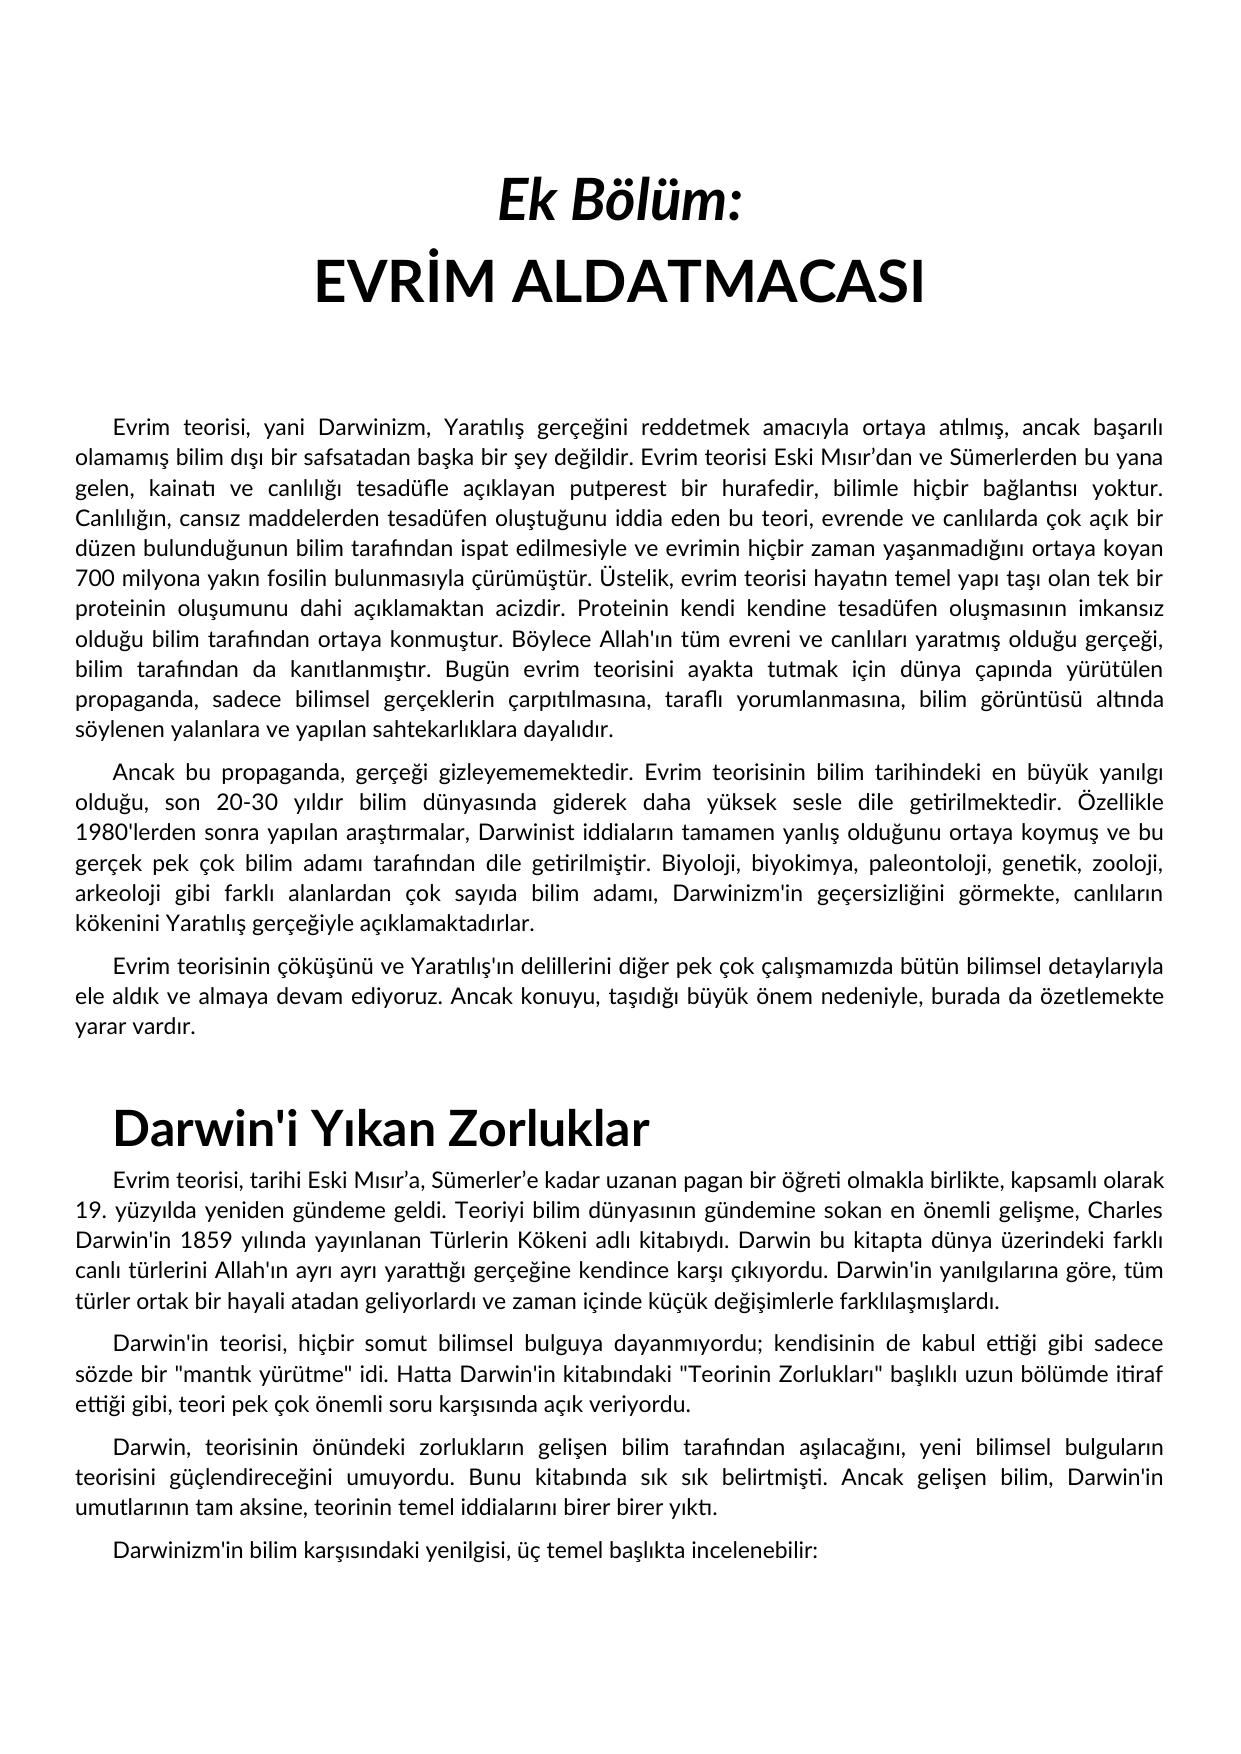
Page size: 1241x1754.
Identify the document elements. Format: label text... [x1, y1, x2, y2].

text Evrim teorisinin çöküşünü ve Yaratılış'ın delillerini diğer pek çok çalışmamızda bütün bilimsel detaylarıyla ele aldık ve almaya devam ediyoruz. Ancak konuyu, taşıdığı büyük önem nedeniyle, burada da özetlemekte yarar vardır. [75, 951, 1165, 1039]
text Evrim teorisi, tarihi Eski Mısır’a, Sümerler’e kadar uzanan pagan bir öğreti olmakla birlikte, kapsamlı olarak 19. yüzyılda yeniden gündeme geldi. Teoriyi bilim dünyasının gündemine sokan en önemli gelişme, Charles Darwin'in 1859 yılında yayınlanan Türlerin Kökeni adlı kitabıydı. Darwin bu kitapta dünya üzerindeki farklı canlı türlerini Allah'ın ayrı ayrı yarattığı gerçeğine kendince karşı çıkıyordu. Darwin'in yanılgılarına göre, tüm türler ortak bir hayali atadan geliyorlardı ve zaman içinde küçük değişimlerle farklılaşmışlardı. [75, 1166, 1165, 1314]
text Darwinizm'in bilim karşısındaki yenilgisi, üç temel başlıkta incelenebilir: [75, 1535, 1165, 1563]
text Darwin, teorisinin önündeki zorlukların gelişen bilim tarafından aşılacağını, yeni bilimsel bulguların teorisini güçlendireceğini umuyordu. Bunu kitabında sık sık belirtmişti. Ancak gelişen bilim, Darwin'in umutlarının tam aksine, teorinin temel iddialarını birer birer yıktı. [75, 1432, 1165, 1520]
subtitle EVRİM ALDATMACASI [75, 245, 1165, 315]
text Ancak bu propaganda, gerçeği gizleyememektedir. Evrim teorisinin bilim tarihindeki en büyük yanılgı olduğu, son 20-30 yıldır bilim dünyasında giderek daha yüksek sesle dile getirilmektedir. Özellikle 1980'lerden sonra yapılan araştırmalar, Darwinist iddiaların tamamen yanlış olduğunu ortaya koymuş ve bu gerçek pek çok bilim adamı tarafından dile getirilmiştir. Biyoloji, biyokimya, paleontoloji, genetik, zooloji, arkeoloji gibi farklı alanlardan çok sayıda bilim adamı, Darwinizm'in geçersizliğini görmekte, canlıların kökenini Yaratılış gerçeğiyle açıklamaktadırlar. [75, 758, 1165, 936]
subtitle Ek Bölüm: [75, 162, 1165, 232]
text Darwin'in teorisi, hiçbir somut bilimsel bulguya dayanmıyordu; kendisinin de kabul ettiği gibi sadece sözde bir "mantık yürütme" idi. Hatta Darwin'in kitabındaki "Teorinin Zorlukları" başlıklı uzun bölümde itiraf ettiği gibi, teori pek çok önemli soru karşısında açık veriyordu. [75, 1329, 1165, 1417]
subtitle Darwin'i Yıkan Zorluklar [112, 1097, 1165, 1157]
text Evrim teorisi, yani Darwinizm, Yaratılış gerçeğini reddetmek amacıyla ortaya atılmış, ancak başarılı olamamış bilim dışı bir safsatadan başka bir şey değildir. Evrim teorisi Eski Mısır’dan ve Sümerlerden bu yana gelen, kainatı ve canlılığı tesadüfle açıklayan putperest bir hurafedir, bilimle hiçbir bağlantısı yoktur. Canlılığın, cansız maddelerden tesadüfen oluştuğunu iddia eden bu teori, evrende ve canlılarda çok açık bir düzen bulunduğunun bilim tarafından ispat edilmesiyle ve evrimin hiçbir zaman yaşanmadığını ortaya koyan 700 milyona yakın fosilin bulunmasıyla çürümüştür. Üstelik, evrim teorisi hayatın temel yapı taşı olan tek bir proteinin oluşumunu dahi açıklamaktan acizdir. Proteinin kendi kendine tesadüfen oluşmasının imkansız olduğu bilim tarafından ortaya konmuştur. Böylece Allah'ın tüm evreni ve canlıları yaratmış olduğu gerçeği, bilim tarafından da kanıtlanmıştır. Bugün evrim teorisini ayakta tutmak için dünya çapında yürütülen propaganda, sadece bilimsel gerçeklerin çarpıtılmasına, taraflı yorumlanmasına, bilim görüntüsü altında söylenen yalanlara ve yapılan sahtekarlıklara dayalıdır. [75, 413, 1165, 742]
